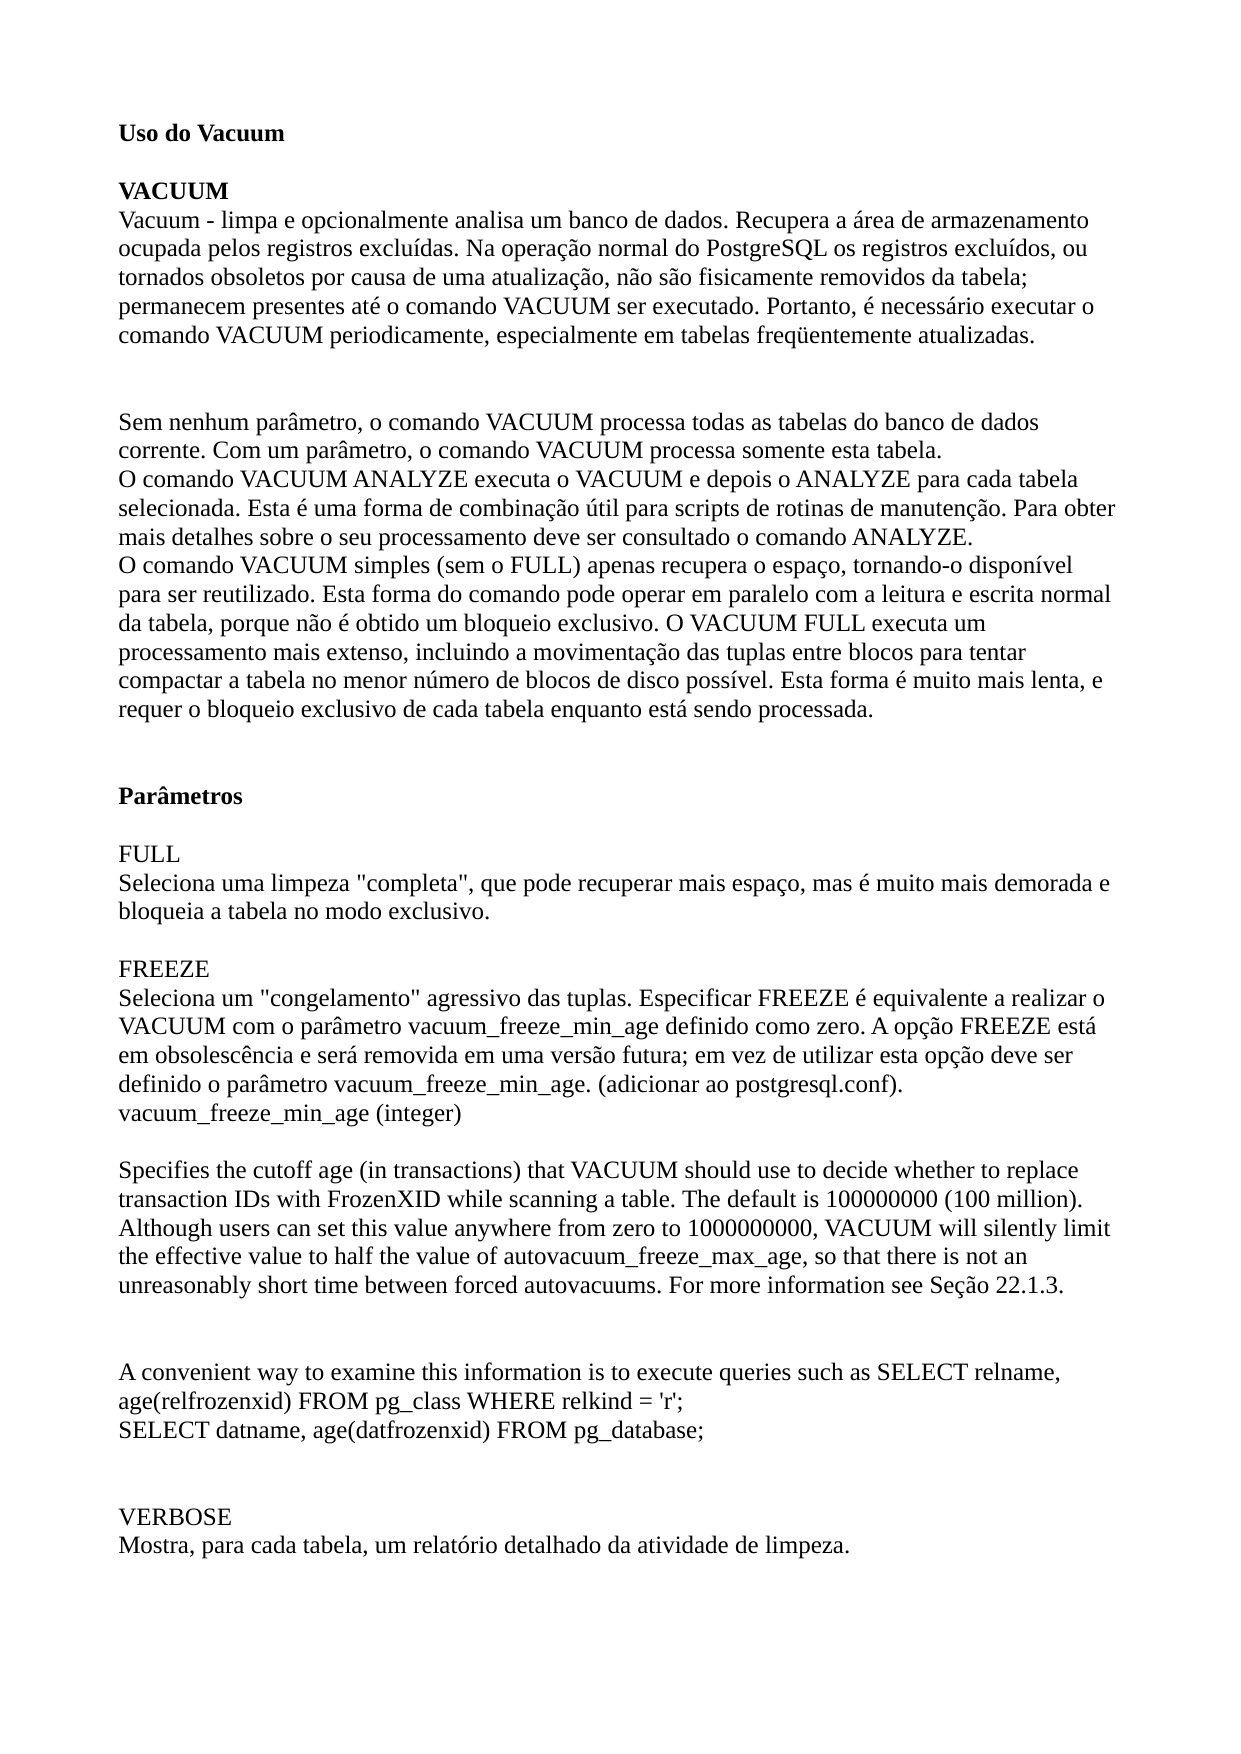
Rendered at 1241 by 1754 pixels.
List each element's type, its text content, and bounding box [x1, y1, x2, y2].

text Sem nenhum parâmetro, o comando VACUUM processa todas as tabelas do banco de dados corrente. Com um parâmetro, o comando VACUUM processa somente esta tabela. O comando VACUUM ANALYZE executa o VACUUM e depois o ANALYZE para cada tabela selecionada. Esta é uma forma de combinação útil para scripts de rotinas de manutenção. Para obter mais detalhes sobre o seu processamento deve ser consultado o comando ANALYZE. O comando VACUUM simples (sem o FULL) apenas recupera o espaço, tornando-o disponível para ser reutilizado. Esta forma do comando pode operar em paralelo com a leitura e escrita normal da tabela, porque não é obtido um bloqueio exclusivo. O VACUUM FULL executa um processamento mais extenso, incluindo a movimentação das tuplas entre blocos para tentar compactar a tabela no menor número de blocos de disco possível. Esta forma é muito mais lenta, e requer o bloqueio exclusivo de cada tabela enquanto está sendo processada. [118, 407, 1122, 723]
text VERBOSE Mostra, para cada tabela, um relatório detalhado da atividade de limpeza. [118, 1502, 1122, 1559]
text VACUUM Vacuum - limpa e opcionalmente analisa um banco de dados. Recupera a área de armazenamento ocupada pelos registros excluídas. Na operação normal do PostgreSQL os registros excluídos, ou tornados obsoletos por causa de uma atualização, não são fisicamente removidos da tabela; permanecem presentes até o comando VACUUM ser executado. Portanto, é necessário executar o comando VACUUM periodicamente, especialmente em tabelas freqüentemente atualizadas. [118, 176, 1122, 348]
text Uso do Vacuum [118, 118, 1122, 147]
text Parâmetros FULL Seleciona uma limpeza "completa", que pode recuperar mais espaço, mas é muito mais demorada e bloqueia a tabela no modo exclusivo. FREEZE Seleciona um "congelamento" agressivo das tuplas. Especificar FREEZE é equivalente a realizar o VACUUM com o parâmetro vacuum_freeze_min_age definido como zero. A opção FREEZE está em obsolescência e será removida em uma versão futura; em vez de utilizar esta opção deve ser definido o parâmetro vacuum_freeze_min_age. (adicionar ao postgresql.conf). vacuum_freeze_min_age (integer) Specifies the cutoff age (in transactions) that VACUUM should use to decide whether to replace transaction IDs with FrozenXID while scanning a table. The default is 100000000 (100 million). Although users can set this value anywhere from zero to 1000000000, VACUUM will silently limit the effective value to half the value of autovacuum_freeze_max_age, so that there is not an unreasonably short time between forced autovacuums. For more information see Seção 22.1.3. [118, 781, 1122, 1299]
text A convenient way to examine this information is to execute queries such as SELECT relname, age(relfrozenxid) FROM pg_class WHERE relkind = 'r'; SELECT datname, age(datfrozenxid) FROM pg_database; [118, 1357, 1122, 1443]
